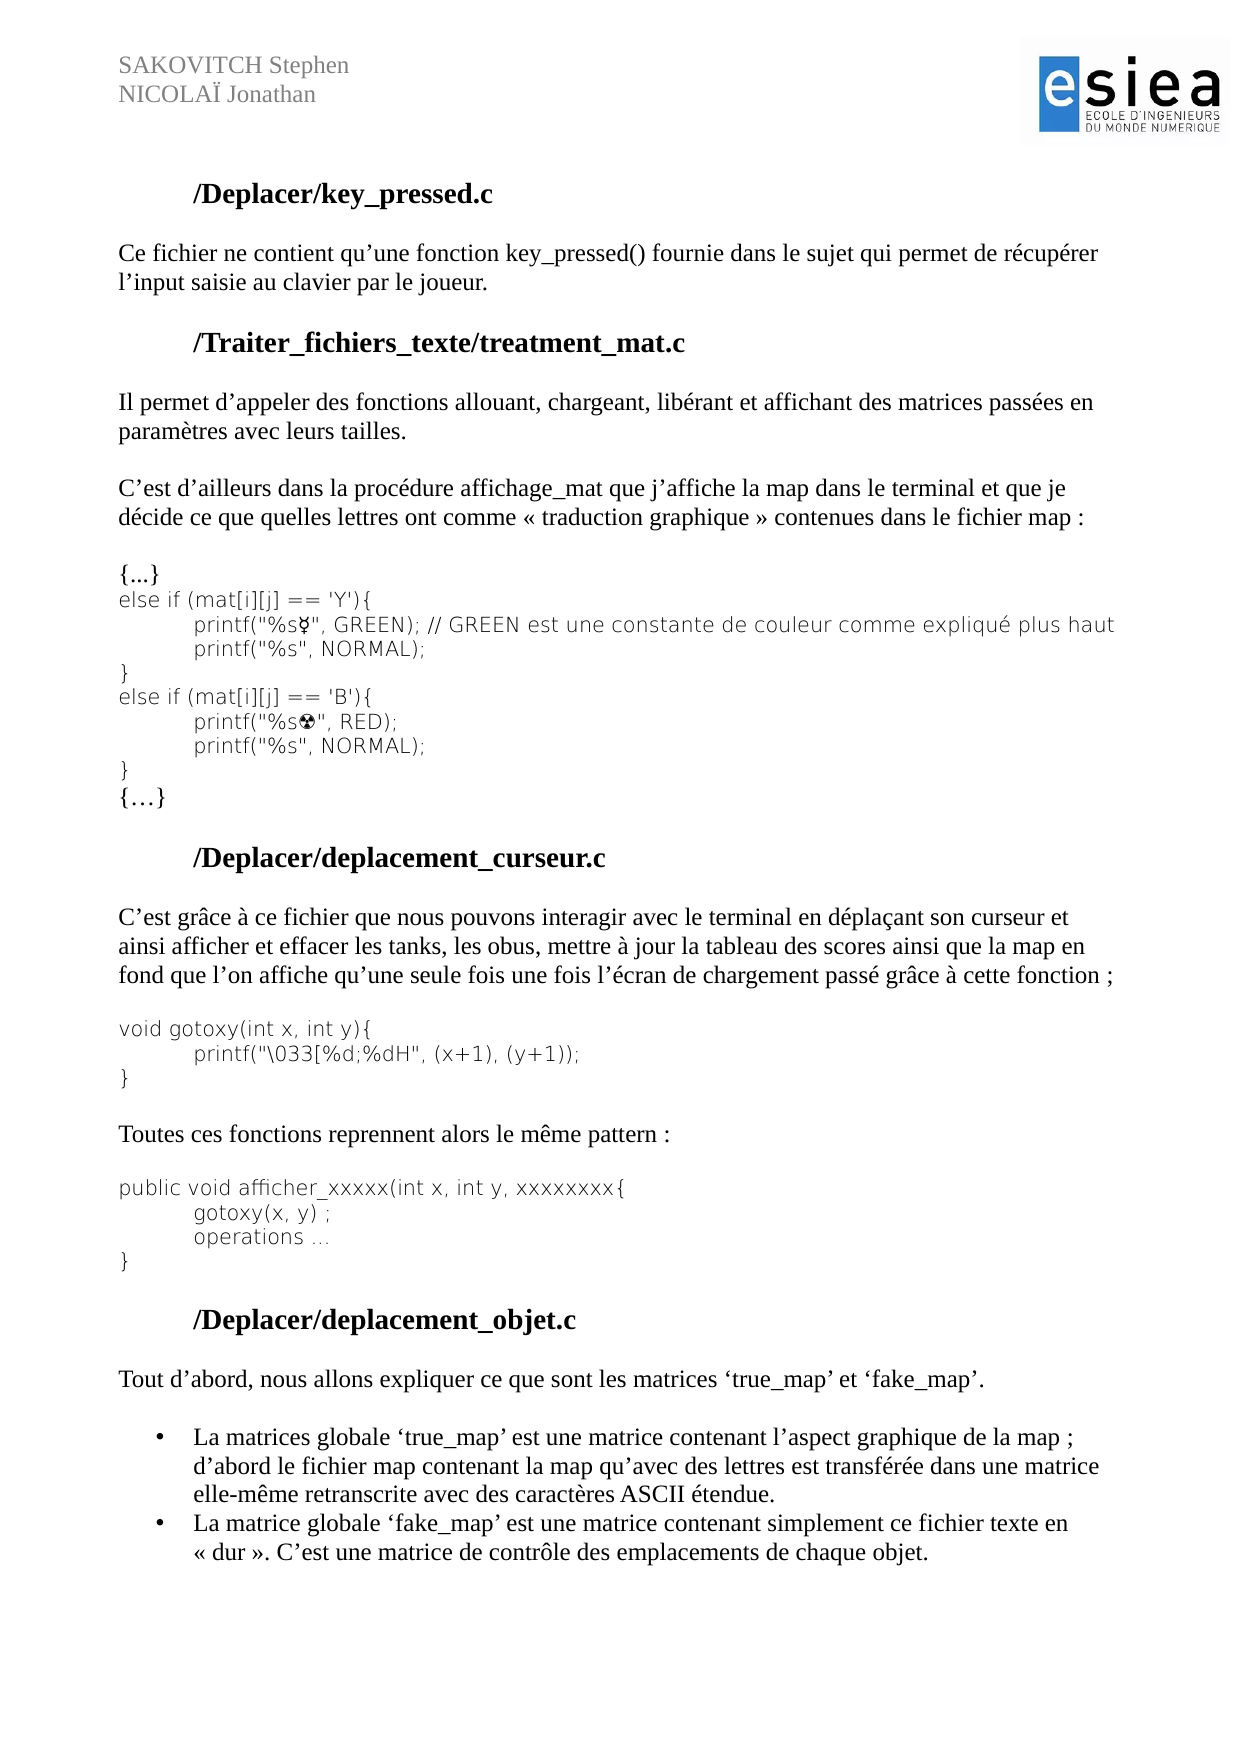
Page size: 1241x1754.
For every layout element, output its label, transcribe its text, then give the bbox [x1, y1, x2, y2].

text printf("%s", NORMAL); [118, 734, 1122, 758]
text } [118, 758, 1122, 782]
text {…} [118, 782, 1122, 811]
text Toutes ces fonctions reprennent alors le même pattern : [118, 1119, 1122, 1148]
text printf("%s☿", GREEN); // GREEN est une constante de couleur comme expliqué plus haut [118, 613, 1122, 637]
text printf("%s☢", RED); [118, 710, 1122, 734]
text /Deplacer/deplacement_objet.c [118, 1302, 1122, 1336]
picture [1020, 37, 1231, 145]
text {...} [118, 559, 1122, 588]
text } [118, 1249, 1122, 1273]
text else if (mat[i][j] == 'Y'){ [118, 588, 1122, 613]
text printf("%s", NORMAL); [118, 637, 1122, 661]
list La matrice globale ‘fake_map’ est une matrice contenant simplement ce fichier texte en « dur ». C’est une matrice de contrôle des emplacements de chaque objet. [156, 1508, 1122, 1566]
text else if (mat[i][j] == 'B'){ [118, 685, 1122, 710]
text Il permet d’appeler des fonctions allouant, chargeant, libérant et affichant des matrices passées en paramètres avec leurs tailles. [118, 387, 1122, 444]
text gotoxy(x, y) ; [118, 1201, 1122, 1225]
text operations ... [118, 1225, 1122, 1249]
text void gotoxy(int x, int y){ [118, 1017, 1122, 1042]
text /Traiter_fichiers_texte/treatment_mat.c [118, 325, 1122, 358]
text /Deplacer/key_pressed.c [118, 176, 1122, 210]
text C’est d’ailleurs dans la procédure affichage_mat que j’affiche la map dans le terminal et que je décide ce que quelles lettres ont comme « traduction graphique » contenues dans le fichier map : [118, 473, 1122, 531]
text /Deplacer/deplacement_curseur.c [118, 840, 1122, 873]
text } [118, 1066, 1122, 1090]
text } [118, 661, 1122, 685]
text C’est grâce à ce fichier que nous pouvons interagir avec le terminal en déplaçant son curseur et ainsi afficher et effacer les tanks, les obus, mettre à jour la tableau des scores ainsi que la map en fond que l’on affiche qu’une seule fois une fois l’écran de chargement passé grâce à cette fonction ; [118, 902, 1122, 988]
text printf("\033[%d;%dH", (x+1), (y+1)); [118, 1042, 1122, 1066]
text public void afficher_xxxxx(int x, int y, xxxxxxxx{ [118, 1176, 1122, 1201]
text Ce fichier ne contient qu’une fonction key_pressed() fournie dans le sujet qui permet de récupérer l’input saisie au clavier par le joueur. [118, 238, 1122, 296]
list La matrices globale ‘true_map’ est une matrice contenant l’aspect graphique de la map ; d’abord le fichier map contenant la map qu’avec des lettres est transférée dans une matrice elle-même retranscrite avec des caractères ASCII étendue. [156, 1422, 1122, 1508]
text Tout d’abord, nous allons expliquer ce que sont les matrices ‘true_map’ et ‘fake_map’. [118, 1364, 1122, 1393]
